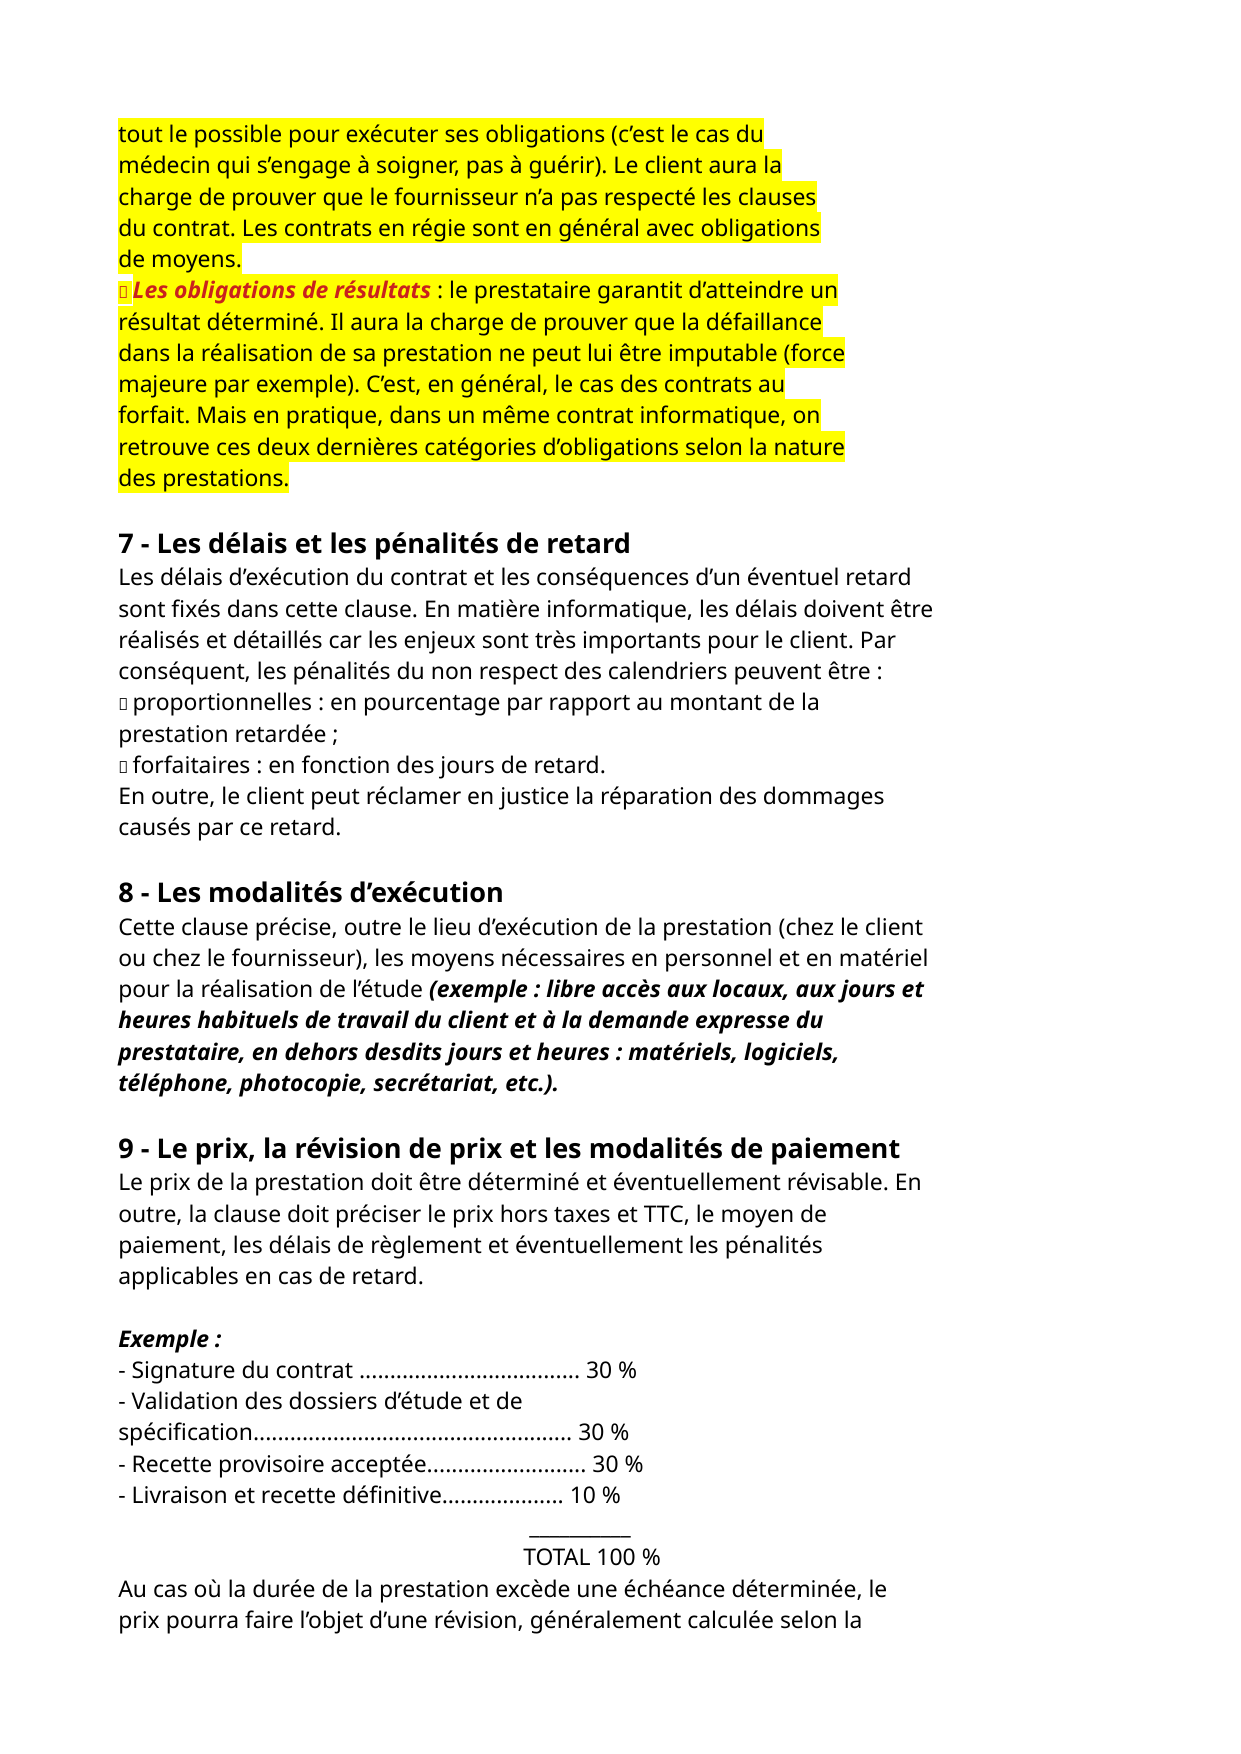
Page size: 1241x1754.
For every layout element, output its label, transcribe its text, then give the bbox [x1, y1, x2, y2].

text __________ [118, 1510, 1122, 1541]
text causés par ce retard. [118, 811, 1122, 842]
text charge de prouver que le fournisseur n’a pas respecté les clauses [118, 181, 1122, 212]
text 􀀁 forfaitaires : en fonction des jours de retard. [118, 749, 1122, 780]
text outre, la clause doit préciser le prix hors taxes et TTC, le moyen de [118, 1197, 1122, 1229]
text heures habituels de travail du client et à la demande expresse du [118, 1004, 1122, 1036]
text 7 - Les délais et les pénalités de retard [118, 524, 1122, 561]
text de moyens. [118, 243, 1122, 274]
text conséquent, les pénalités du non respect des calendriers peuvent être : [118, 655, 1122, 686]
text sont fixés dans cette clause. En matière informatique, les délais doivent être [118, 592, 1122, 624]
text Le prix de la prestation doit être déterminé et éventuellement révisable. En [118, 1166, 1122, 1197]
text spécification.................................................... 30 % [118, 1416, 1122, 1447]
text pour la réalisation de l’étude (exemple : libre accès aux locaux, aux jours et [118, 973, 1122, 1004]
text médecin qui s’engage à soigner, pas à guérir). Le client aura la [118, 149, 1122, 181]
text prestataire, en dehors desdits jours et heures : matériels, logiciels, [118, 1036, 1122, 1067]
text Exemple : [118, 1322, 1122, 1354]
text majeure par exemple). C’est, en général, le cas des contrats au [118, 368, 1122, 399]
text - Validation des dossiers d’étude et de [118, 1385, 1122, 1416]
text ou chez le fournisseur), les moyens nécessaires en personnel et en matériel [118, 942, 1122, 973]
text applicables en cas de retard. [118, 1260, 1122, 1291]
text réalisés et détaillés car les enjeux sont très importants pour le client. Par [118, 624, 1122, 655]
text tout le possible pour exécuter ses obligations (c’est le cas du [118, 118, 1122, 149]
text TOTAL 100 % [118, 1541, 1122, 1572]
text - Livraison et recette définitive………........... 10 % [118, 1479, 1122, 1510]
text En outre, le client peut réclamer en justice la réparation des dommages [118, 780, 1122, 811]
text 9 - Le prix, la révision de prix et les modalités de paiement [118, 1129, 1122, 1166]
text - Recette provisoire acceptée.......................... 30 % [118, 1447, 1122, 1479]
text Les délais d’exécution du contrat et les conséquences d’un éventuel retard [118, 561, 1122, 592]
text retrouve ces deux dernières catégories d’obligations selon la nature [118, 431, 1122, 462]
text des prestations. [118, 462, 1122, 493]
text - Signature du contrat .................................... 30 % [118, 1354, 1122, 1385]
text forfait. Mais en pratique, dans un même contrat informatique, on [118, 399, 1122, 431]
text résultat déterminé. Il aura la charge de prouver que la défaillance [118, 306, 1122, 337]
text prestation retardée ; [118, 717, 1122, 749]
text paiement, les délais de règlement et éventuellement les pénalités [118, 1229, 1122, 1260]
text dans la réalisation de sa prestation ne peut lui être imputable (force [118, 337, 1122, 368]
text téléphone, photocopie, secrétariat, etc.). [118, 1067, 1122, 1098]
text Au cas où la durée de la prestation excède une échéance déterminée, le [118, 1572, 1122, 1604]
text 8 - Les modalités d’exécution [118, 874, 1122, 911]
text du contrat. Les contrats en régie sont en général avec obligations [118, 212, 1122, 243]
text Cette clause précise, outre le lieu d’exécution de la prestation (chez le client [118, 911, 1122, 942]
text 􀀁 Les obligations de résultats : le prestataire garantit d’atteindre un [118, 274, 1122, 306]
text prix pourra faire l’objet d’une révision, généralement calculée selon la [118, 1604, 1122, 1635]
text 􀀁 proportionnelles : en pourcentage par rapport au montant de la [118, 686, 1122, 717]
